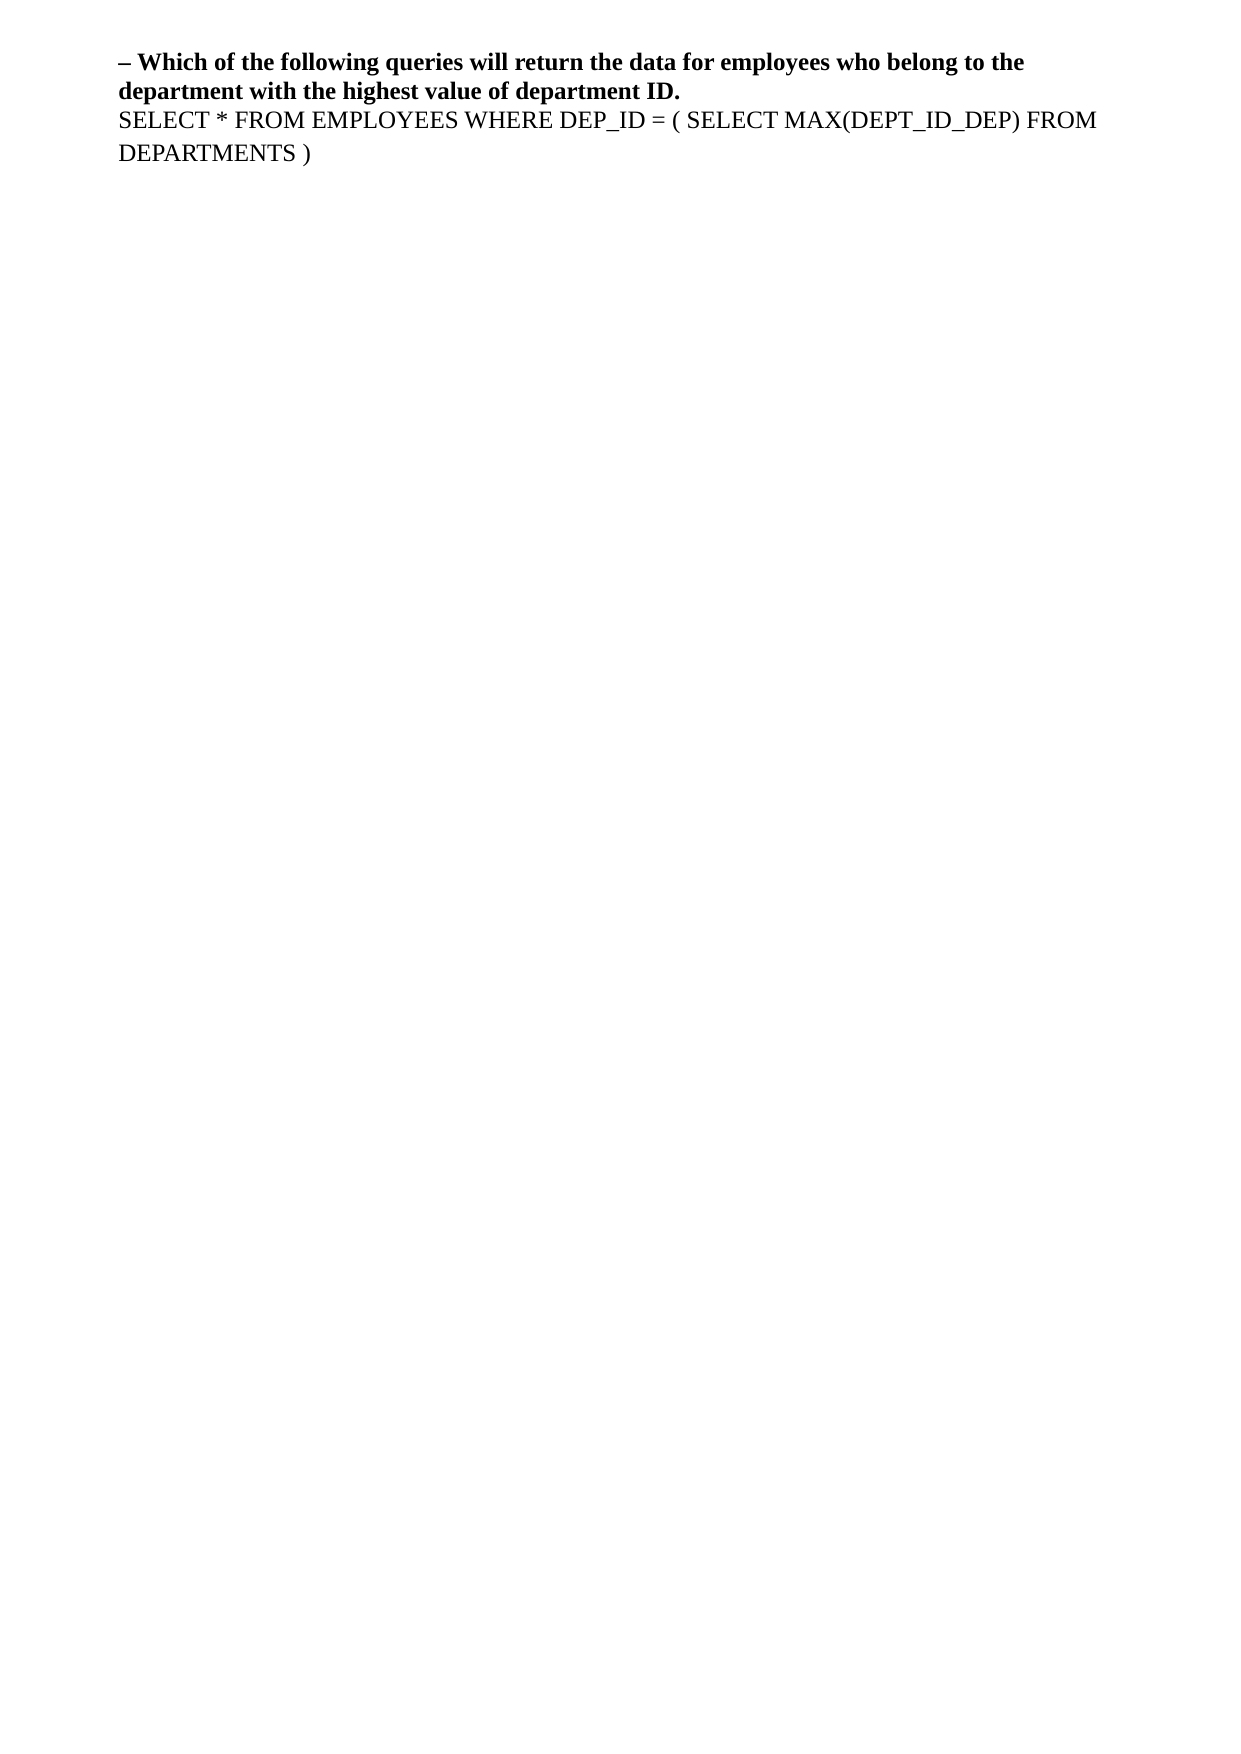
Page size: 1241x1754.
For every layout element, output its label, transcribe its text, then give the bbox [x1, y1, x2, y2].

text – Which of the following queries will return the data for employees who belong to the department with the highest value of department ID. [118, 47, 1122, 105]
text SELECT * FROM EMPLOYEES WHERE DEP_ID = ( SELECT MAX(DEPT_ID_DEP) FROM DEPARTMENTS ) [118, 105, 1122, 167]
